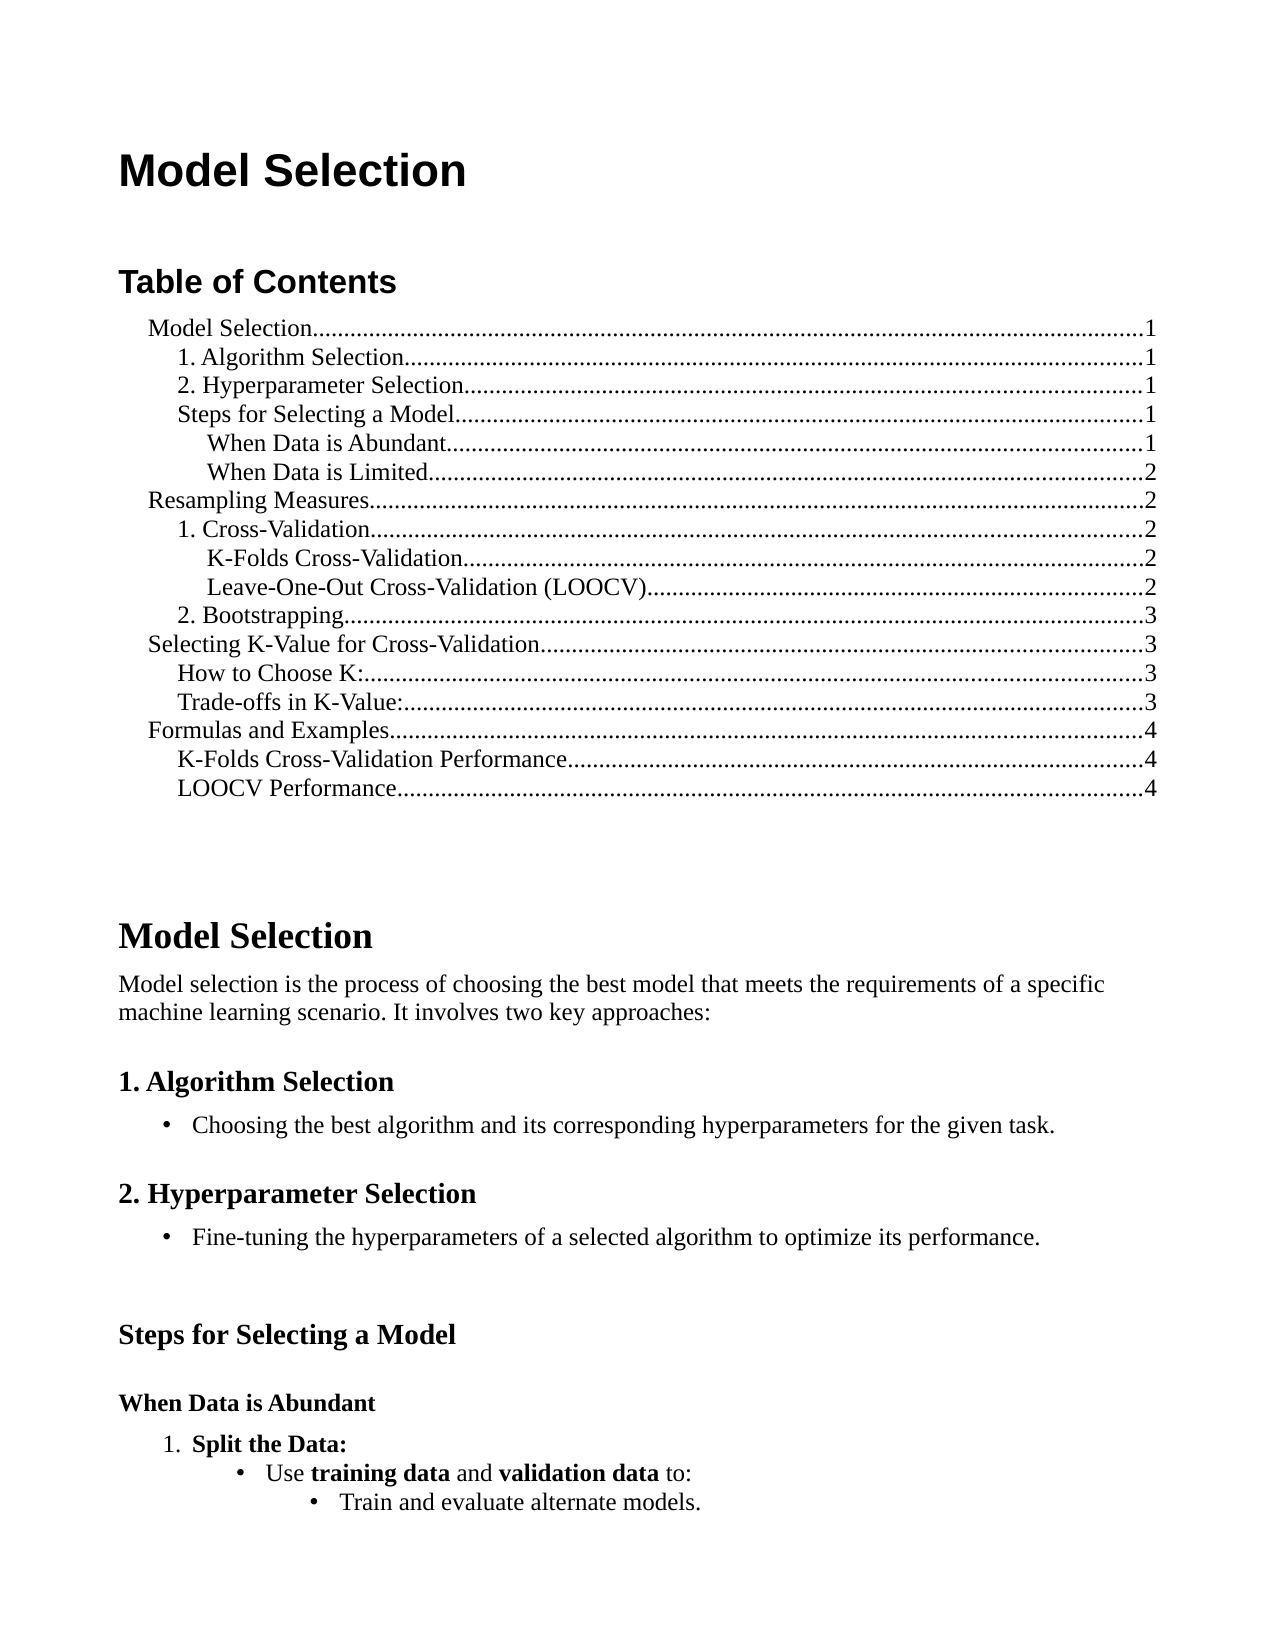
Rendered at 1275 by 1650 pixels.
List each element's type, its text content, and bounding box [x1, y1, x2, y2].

text How to Choose K: 3 [177, 658, 1157, 687]
text K-Folds Cross-Validation 2 [207, 543, 1157, 572]
list Choosing the best algorithm and its corresponding hyperparameters for the given task. [162, 1110, 1157, 1138]
text Formulas and Examples 4 [148, 716, 1157, 744]
text Trade-offs in K-Value: 3 [177, 687, 1157, 716]
text Selecting K-Value for Cross-Validation 3 [148, 629, 1157, 658]
list Split the Data: [162, 1429, 1157, 1458]
text Model selection is the process of choosing the best model that meets the requirements of a specific machine learning scenario. It involves two key approaches: [118, 969, 1157, 1026]
list Train and evaluate alternate models. [309, 1487, 1157, 1516]
text When Data is Limited 2 [207, 457, 1157, 486]
subtitle Steps for Selecting a Model [118, 1317, 1157, 1351]
subtitle Model Selection [118, 143, 1157, 196]
text 1. Cross-Validation 2 [177, 514, 1157, 543]
subtitle Model Selection [118, 913, 1157, 956]
subtitle 1. Algorithm Selection [118, 1064, 1157, 1097]
text When Data is Abundant 1 [207, 428, 1157, 457]
text Steps for Selecting a Model 1 [177, 399, 1157, 428]
text 1. Algorithm Selection 1 [177, 342, 1157, 371]
text Resampling Measures 2 [148, 486, 1157, 514]
subtitle 2. Hyperparameter Selection [118, 1176, 1157, 1209]
text 2. Bootstrapping 3 [177, 601, 1157, 629]
text LOOCV Performance 4 [177, 773, 1157, 802]
text 2. Hyperparameter Selection 1 [177, 371, 1157, 399]
list Use training data and validation data to: [236, 1458, 1157, 1487]
list Fine-tuning the hyperparameters of a selected algorithm to optimize its performance. [162, 1222, 1157, 1251]
text Leave-One-Out Cross-Validation (LOOCV) 2 [207, 572, 1157, 601]
subtitle Table of Contents [118, 262, 1157, 301]
text K-Folds Cross-Validation Performance 4 [177, 744, 1157, 773]
subtitle When Data is Abundant [118, 1388, 1157, 1417]
text Model Selection 1 [148, 313, 1157, 342]
